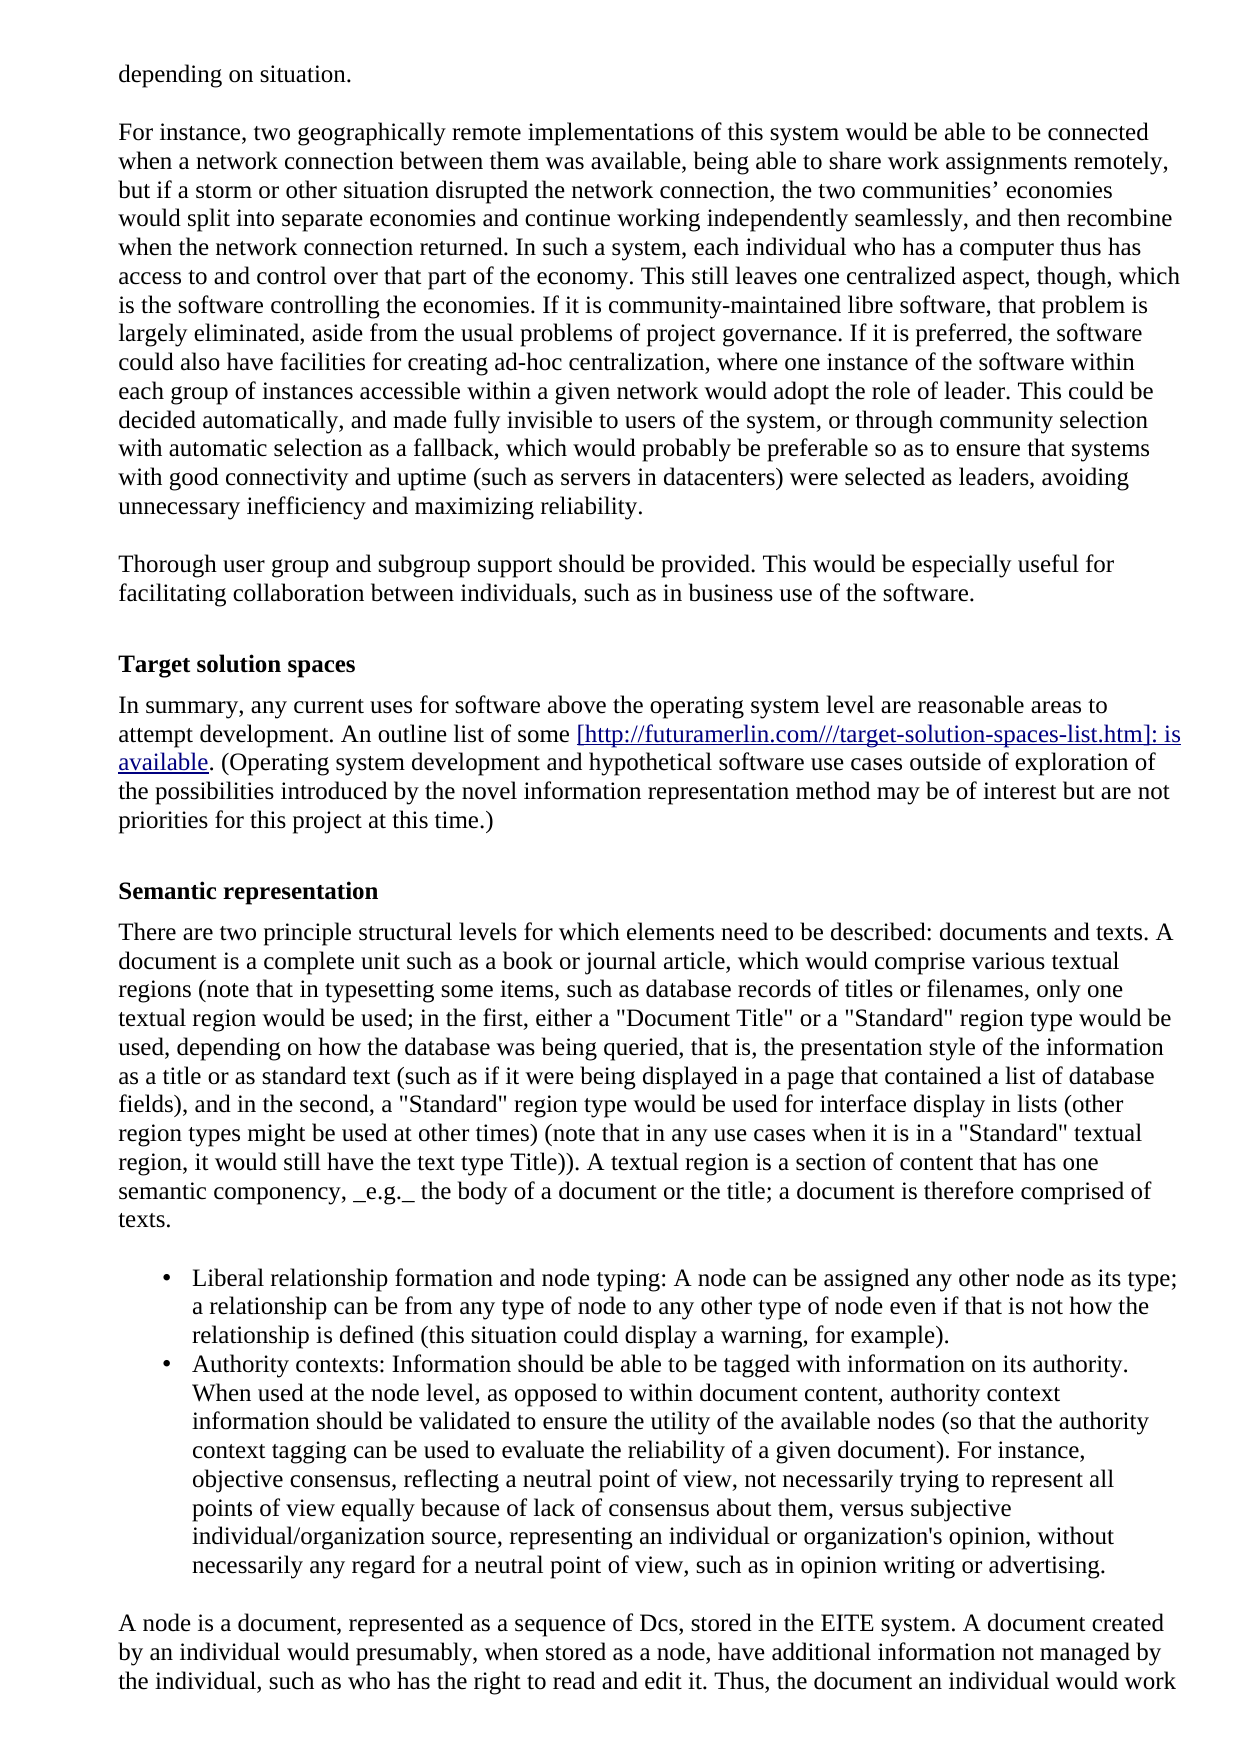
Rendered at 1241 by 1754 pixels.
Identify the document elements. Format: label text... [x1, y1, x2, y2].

text depending on situation. [118, 59, 1181, 88]
text Thorough user group and subgroup support should be provided. This would be especially useful for facilitating collaboration between individuals, such as in business use of the software. [118, 549, 1181, 607]
list Authority contexts: Information should be able to be tagged with information on its authority. When used at the node level, as opposed to within document content, authority context information should be validated to ensure the utility of the available nodes (so that the authority context tagging can be used to evaluate the reliability of a given document). For instance, objective consensus, reflecting a neutral point of view, not necessarily trying to represent all points of view equally because of lack of consensus about them, versus subjective individual/organization source, representing an individual or organization's opinion, without necessarily any regard for a neutral point of view, such as in opinion writing or advertising. [162, 1349, 1181, 1579]
text A node is a document, represented as a sequence of Dcs, stored in the EITE system. A document created by an individual would presumably, when stored as a node, have additional information not managed by the individual, such as who has the right to read and edit it. Thus, the document an individual would work [118, 1608, 1181, 1695]
text There are two principle structural levels for which elements need to be described: documents and texts. A document is a complete unit such as a book or journal article, which would comprise various textual regions (note that in typesetting some items, such as database records of titles or filenames, only one textual region would be used; in the first, either a "Document Title" or a "Standard" region type would be used, depending on how the database was being queried, that is, the presentation style of the information as a title or as standard text (such as if it were being displayed in a page that contained a list of database fields), and in the second, a "Standard" region type would be used for interface display in lists (other region types might be used at other times) (note that in any use cases when it is in a "Standard" textual region, it would still have the text type Title)). A textual region is a section of content that has one semantic componency, _e.g._ the body of a document or the title; a document is therefore comprised of texts. [118, 917, 1181, 1233]
text In summary, any current uses for software above the operating system level are reasonable areas to attempt development. An outline list of some [http://futuramerlin.com///target-solution-spaces-list.htm]: is available. (Operating system development and hypothetical software use cases outside of exploration of the possibilities introduced by the novel information representation method may be of interest but are not priorities for this project at this time.) [118, 690, 1181, 834]
text For instance, two geographically remote implementations of this system would be able to be connected when a network connection between them was available, being able to share work assignments remotely, but if a storm or other situation disrupted the network connection, the two communities’ economies would split into separate economies and continue working independently seamlessly, and then recombine when the network connection returned. In such a system, each individual who has a computer thus has access to and control over that part of the economy. This still leaves one centralized aspect, though, which is the software controlling the economies. If it is community-maintained libre software, that problem is largely eliminated, aside from the usual problems of project governance. If it is preferred, the software could also have facilities for creating ad-hoc centralization, where one instance of the software within each group of instances accessible within a given network would adopt the role of leader. This could be decided automatically, and made fully invisible to users of the system, or through community selection with automatic selection as a fallback, which would probably be preferable so as to ensure that systems with good connectivity and uptime (such as servers in datacenters) were selected as leaders, avoiding unnecessary inefficiency and maximizing reliability. [118, 117, 1181, 520]
subtitle Semantic representation [118, 876, 1181, 904]
subtitle Target solution spaces [118, 649, 1181, 677]
list Liberal relationship formation and node typing: A node can be assigned any other node as its type; a relationship can be from any type of node to any other type of node even if that is not how the relationship is defined (this situation could display a warning, for example). [162, 1263, 1181, 1349]
